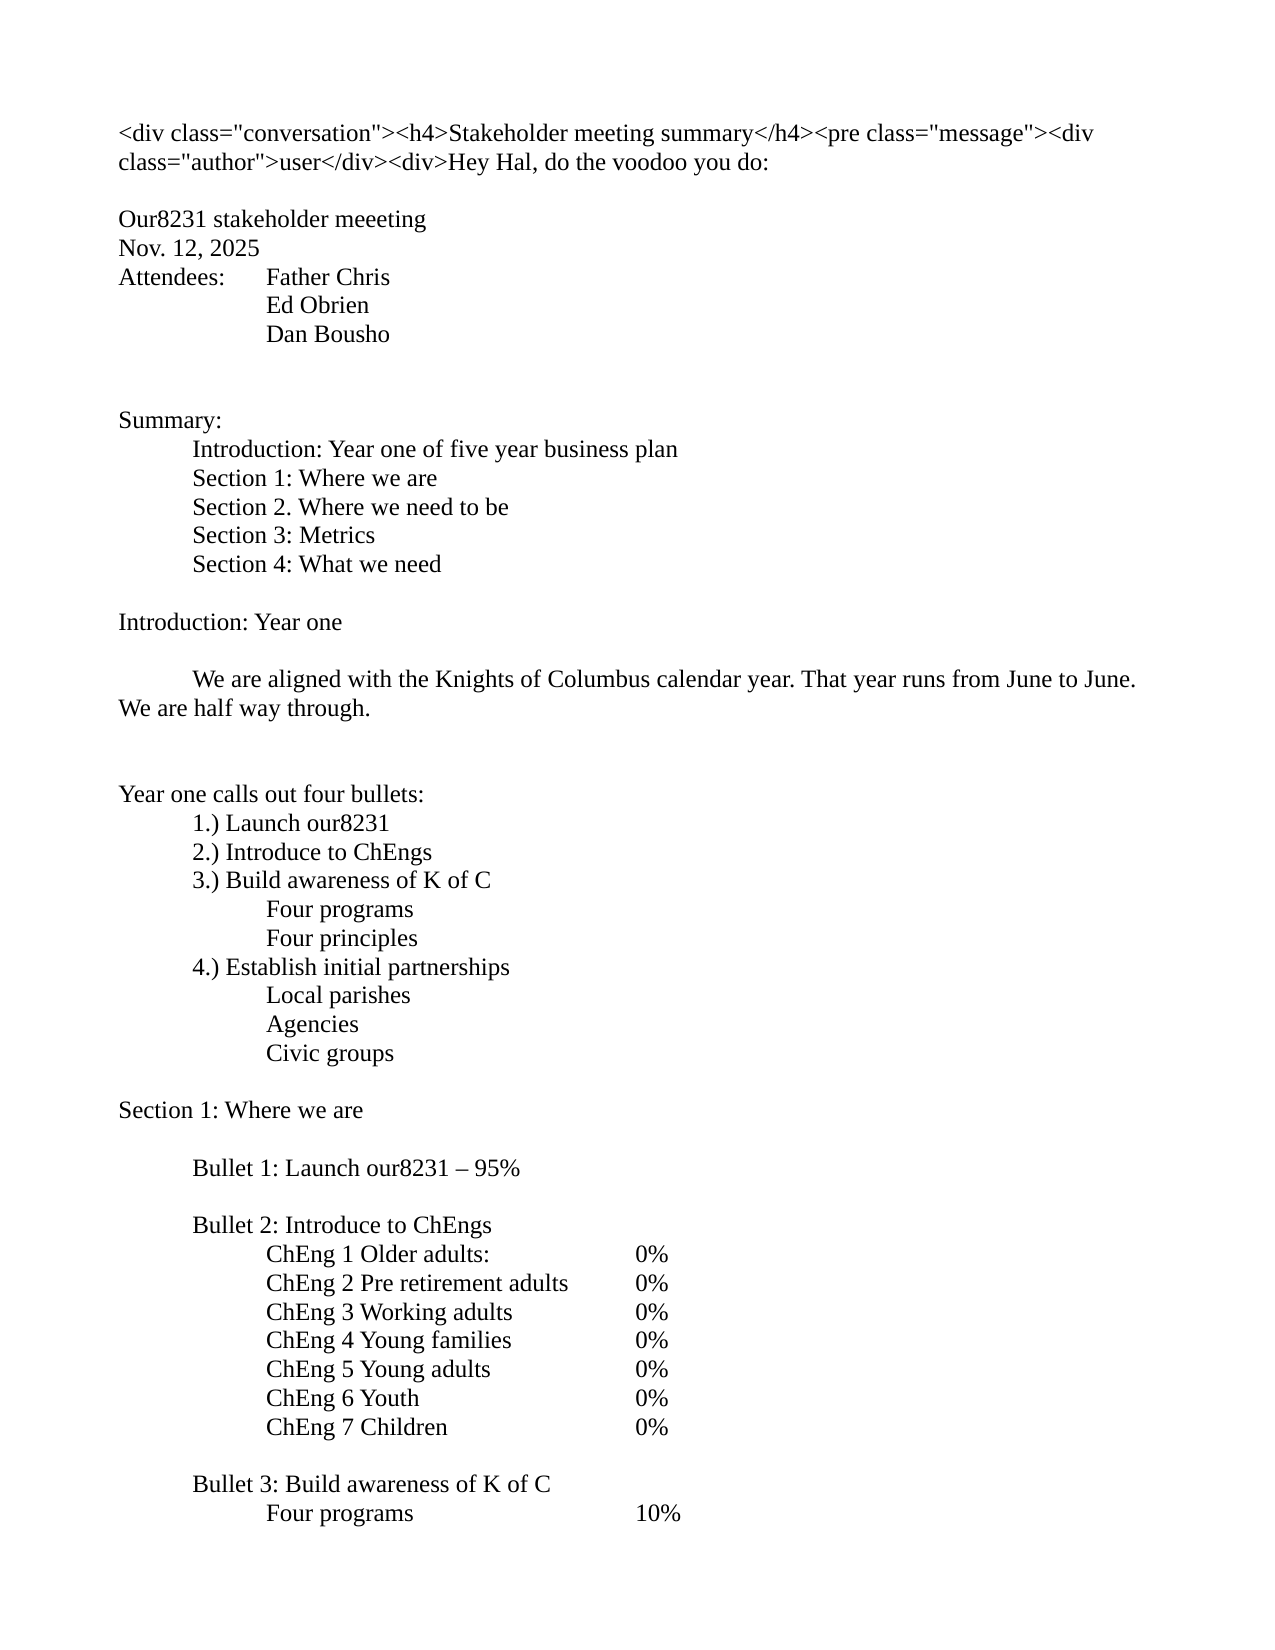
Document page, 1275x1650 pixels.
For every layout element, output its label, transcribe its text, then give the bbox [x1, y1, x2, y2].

text Bullet 1: Launch our8231 – 95% [118, 1153, 1157, 1182]
text Bullet 2: Introduce to ChEngs [118, 1211, 1157, 1239]
text ChEng 7 Children 0% [118, 1412, 1157, 1441]
text <div class="conversation"><h4>Stakeholder meeting summary</h4><pre class="message"><div class="author">user</div><div>Hey Hal, do the voodoo you do: [118, 118, 1157, 176]
text Four programs [118, 894, 1157, 923]
text Bullet 3: Build awareness of K of C [118, 1469, 1157, 1498]
text 2.) Introduce to ChEngs [118, 837, 1157, 866]
text Section 3: Metrics [118, 521, 1157, 549]
text We are aligned with the Knights of Columbus calendar year. That year runs from June to June. We are half way through. [118, 664, 1157, 722]
text Civic groups [118, 1038, 1157, 1067]
text Summary: [118, 406, 1157, 434]
text Nov. 12, 2025 [118, 233, 1157, 262]
text Our8231 stakeholder meeeting [118, 204, 1157, 233]
text Section 1: Where we are [118, 1096, 1157, 1124]
text ChEng 4 Young families 0% [118, 1326, 1157, 1354]
text Section 4: What we need [118, 549, 1157, 578]
text Section 1: Where we are [118, 463, 1157, 492]
text ChEng 3 Working adults 0% [118, 1297, 1157, 1326]
text Introduction: Year one [118, 607, 1157, 636]
text Four programs 10% [118, 1498, 1157, 1527]
text Attendees: Father Chris [118, 262, 1157, 291]
text 4.) Establish initial partnerships [118, 952, 1157, 981]
text 1.) Launch our8231 [118, 808, 1157, 837]
text ChEng 5 Young adults 0% [118, 1354, 1157, 1383]
text ChEng 1 Older adults: 0% [118, 1239, 1157, 1268]
text Four principles [118, 923, 1157, 952]
text ChEng 2 Pre retirement adults 0% [118, 1268, 1157, 1297]
text Agencies [118, 1009, 1157, 1038]
text ChEng 6 Youth 0% [118, 1383, 1157, 1412]
text Dan Bousho [118, 319, 1157, 348]
text Year one calls out four bullets: [118, 779, 1157, 808]
text Ed Obrien [118, 291, 1157, 319]
text Local parishes [118, 981, 1157, 1009]
text Introduction: Year one of five year business plan [118, 434, 1157, 463]
text 3.) Build awareness of K of C [118, 866, 1157, 894]
text Section 2. Where we need to be [118, 492, 1157, 521]
